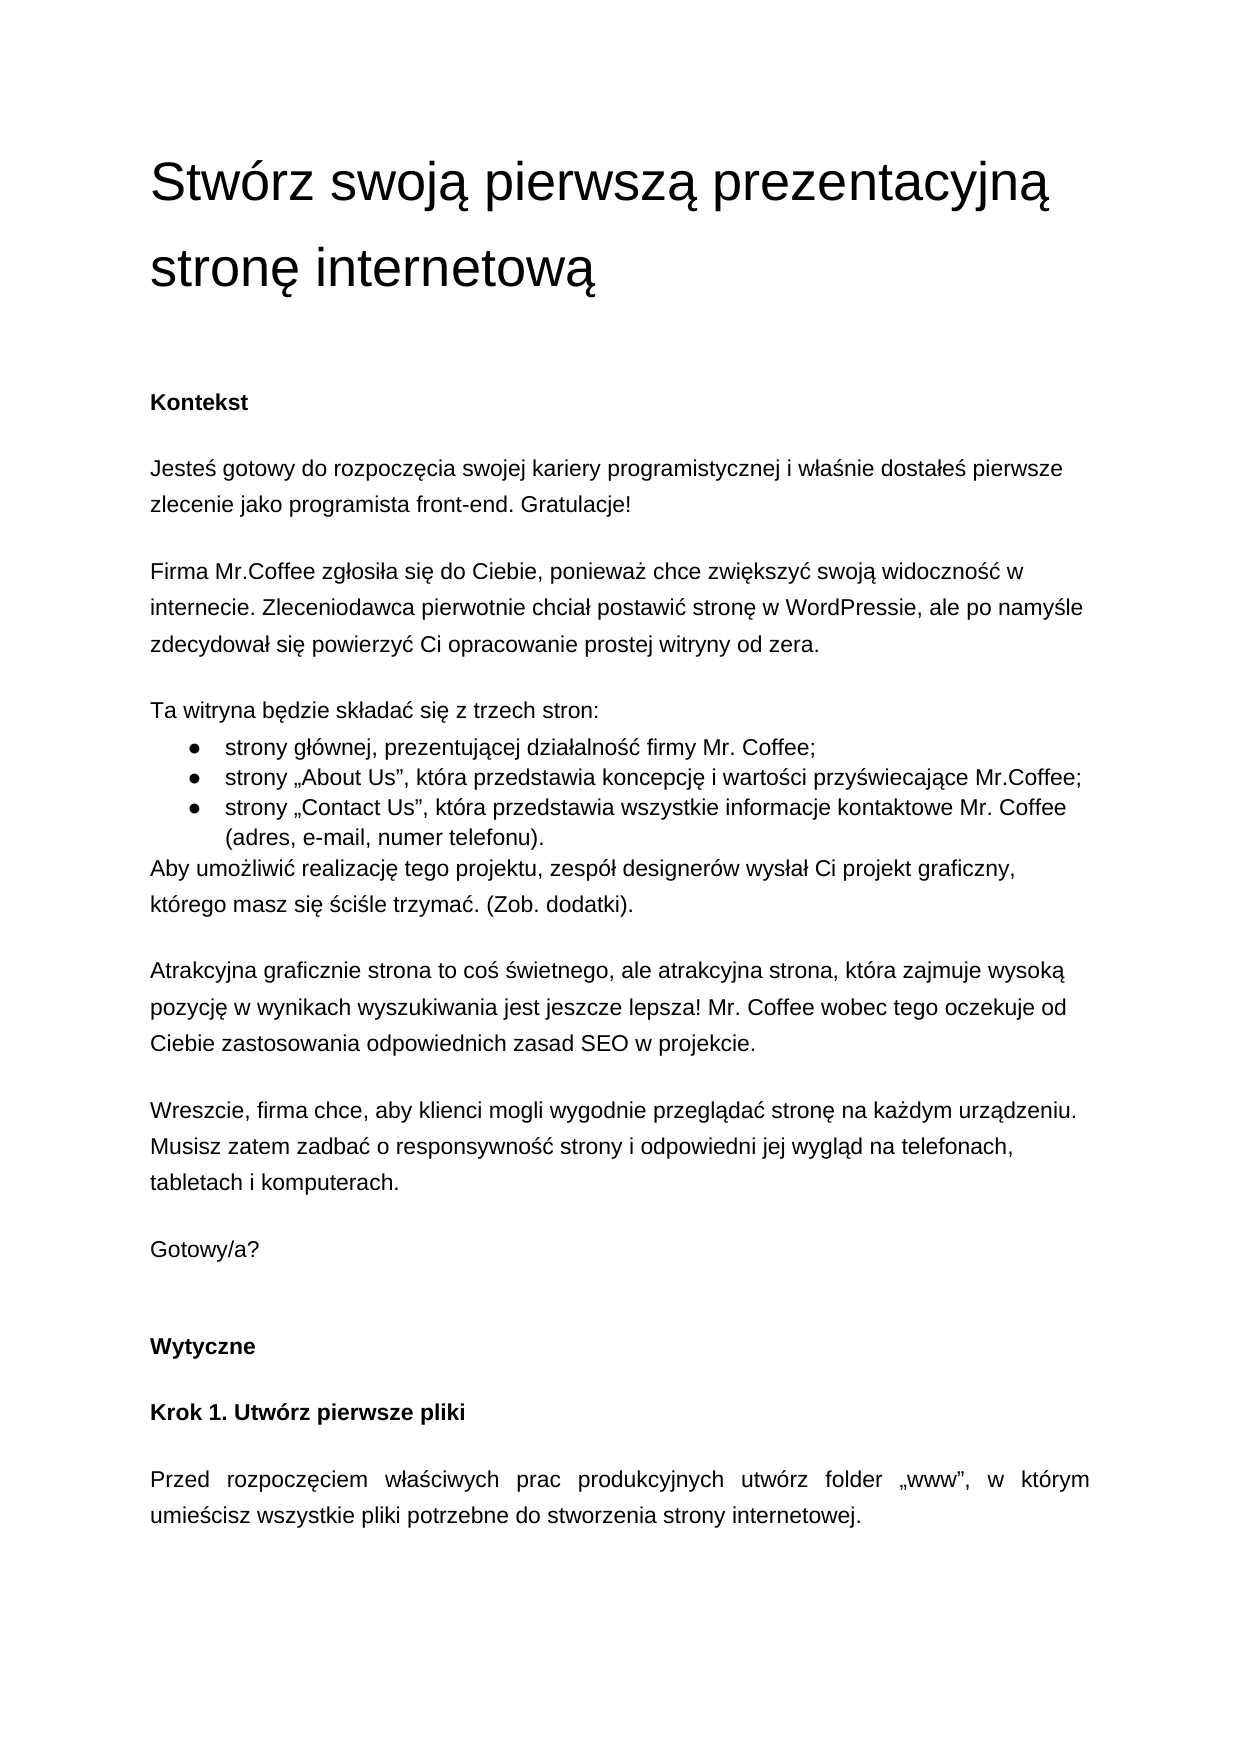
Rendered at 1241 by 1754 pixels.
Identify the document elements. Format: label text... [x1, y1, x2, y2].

list strony głównej, prezentującej działalność firmy Mr. Coffee; [187, 734, 1090, 760]
list strony „About Us”, która przedstawia koncepcję i wartości przyświecające Mr.Coffee; [187, 764, 1090, 790]
text Firma Mr.Coffee zgłosiła się do Ciebie, ponieważ chce zwiększyć swoją widoczność w internecie. Zleceniodawca pierwotnie chciał postawić stronę w WordPressie, ale po namyśle zdecydował się powierzyć Ci opracowanie prostej witryny od zera. [150, 558, 1090, 657]
text Wreszcie, firma chce, aby klienci mogli wygodnie przeglądać stronę na każdym urządzeniu. Musisz zatem zadbać o responsywność strony i odpowiedni jej wygląd na telefonach, tabletach i komputerach. [150, 1097, 1090, 1196]
text Ta witryna będzie składać się z trzech stron: [150, 697, 1090, 724]
text Wytyczne [150, 1333, 1090, 1359]
text Krok 1. Utwórz pierwsze pliki [150, 1399, 1090, 1426]
text Aby umożliwić realizację tego projektu, zespół designerów wysłał Ci projekt graficzny, którego masz się ściśle trzymać. (Zob. dodatki). [150, 854, 1090, 917]
text Jesteś gotowy do rozpoczęcia swojej kariery programistycznej i właśnie dostałeś pierwsze zlecenie jako programista front-end. Gratulacje! [150, 455, 1090, 518]
list strony „Contact Us”, która przedstawia wszystkie informacje kontaktowe Mr. Coffee (adres, e-mail, numer telefonu). [187, 794, 1090, 851]
text Przed rozpoczęciem właściwych prac produkcyjnych utwórz folder „www”, w którym umieścisz wszystkie pliki potrzebne do stworzenia strony internetowej. [150, 1466, 1090, 1528]
text Stwórz swoją pierwszą prezentacyjną stronę internetową [150, 150, 1090, 298]
text Kontekst [150, 388, 1090, 415]
text Gotowy/a? [150, 1236, 1090, 1262]
text Atrakcyjna graficznie strona to coś świetnego, ale atrakcyjna strona, która zajmuje wysoką pozycję w wynikach wyszukiwania jest jeszcze lepsza! Mr. Coffee wobec tego oczekuje od Ciebie zastosowania odpowiednich zasad SEO w projekcie. [150, 957, 1090, 1056]
